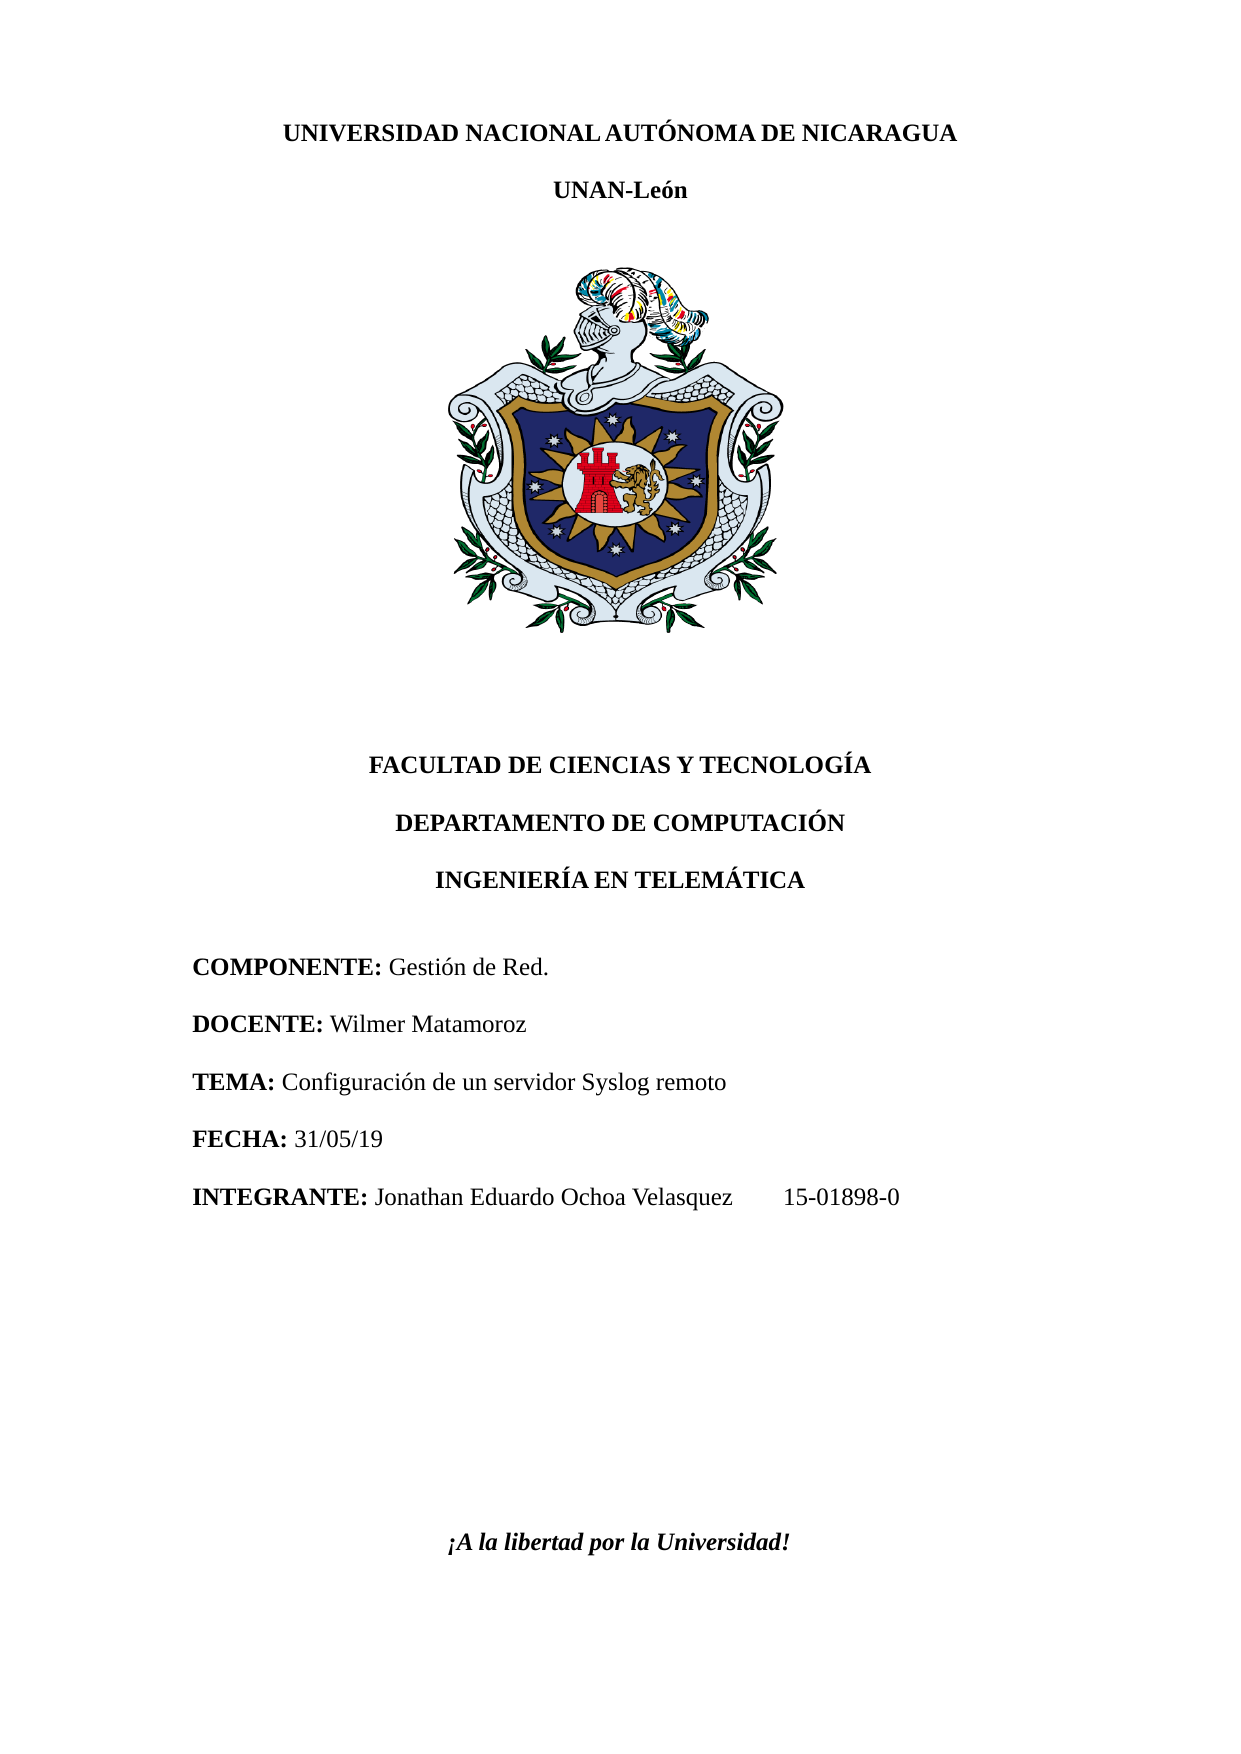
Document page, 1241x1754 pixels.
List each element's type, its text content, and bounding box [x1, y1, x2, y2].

text ¡A la libertad por la Universidad! [118, 1527, 1122, 1556]
text TEMA: Configuración de un servidor Syslog remoto [118, 1067, 1122, 1096]
text UNIVERSIDAD NACIONAL AUTÓNOMA DE NICARAGUA [118, 118, 1122, 147]
text DEPARTAMENTO DE COMPUTACIÓN [118, 808, 1122, 837]
text INGENIERÍA EN TELEMÁTICA [118, 866, 1122, 894]
text FECHA: 31/05/19 [118, 1124, 1122, 1153]
text COMPONENTE: Gestión de Red. [118, 952, 1122, 981]
text FACULTAD DE CIENCIAS Y TECNOLOGÍA [118, 751, 1122, 779]
text UNAN-León [118, 176, 1122, 204]
text INTEGRANTE: Jonathan Eduardo Ochoa Velasquez 15-01898-0 [118, 1182, 1122, 1211]
text DOCENTE: Wilmer Matamoroz [118, 1009, 1122, 1038]
picture [412, 233, 828, 666]
